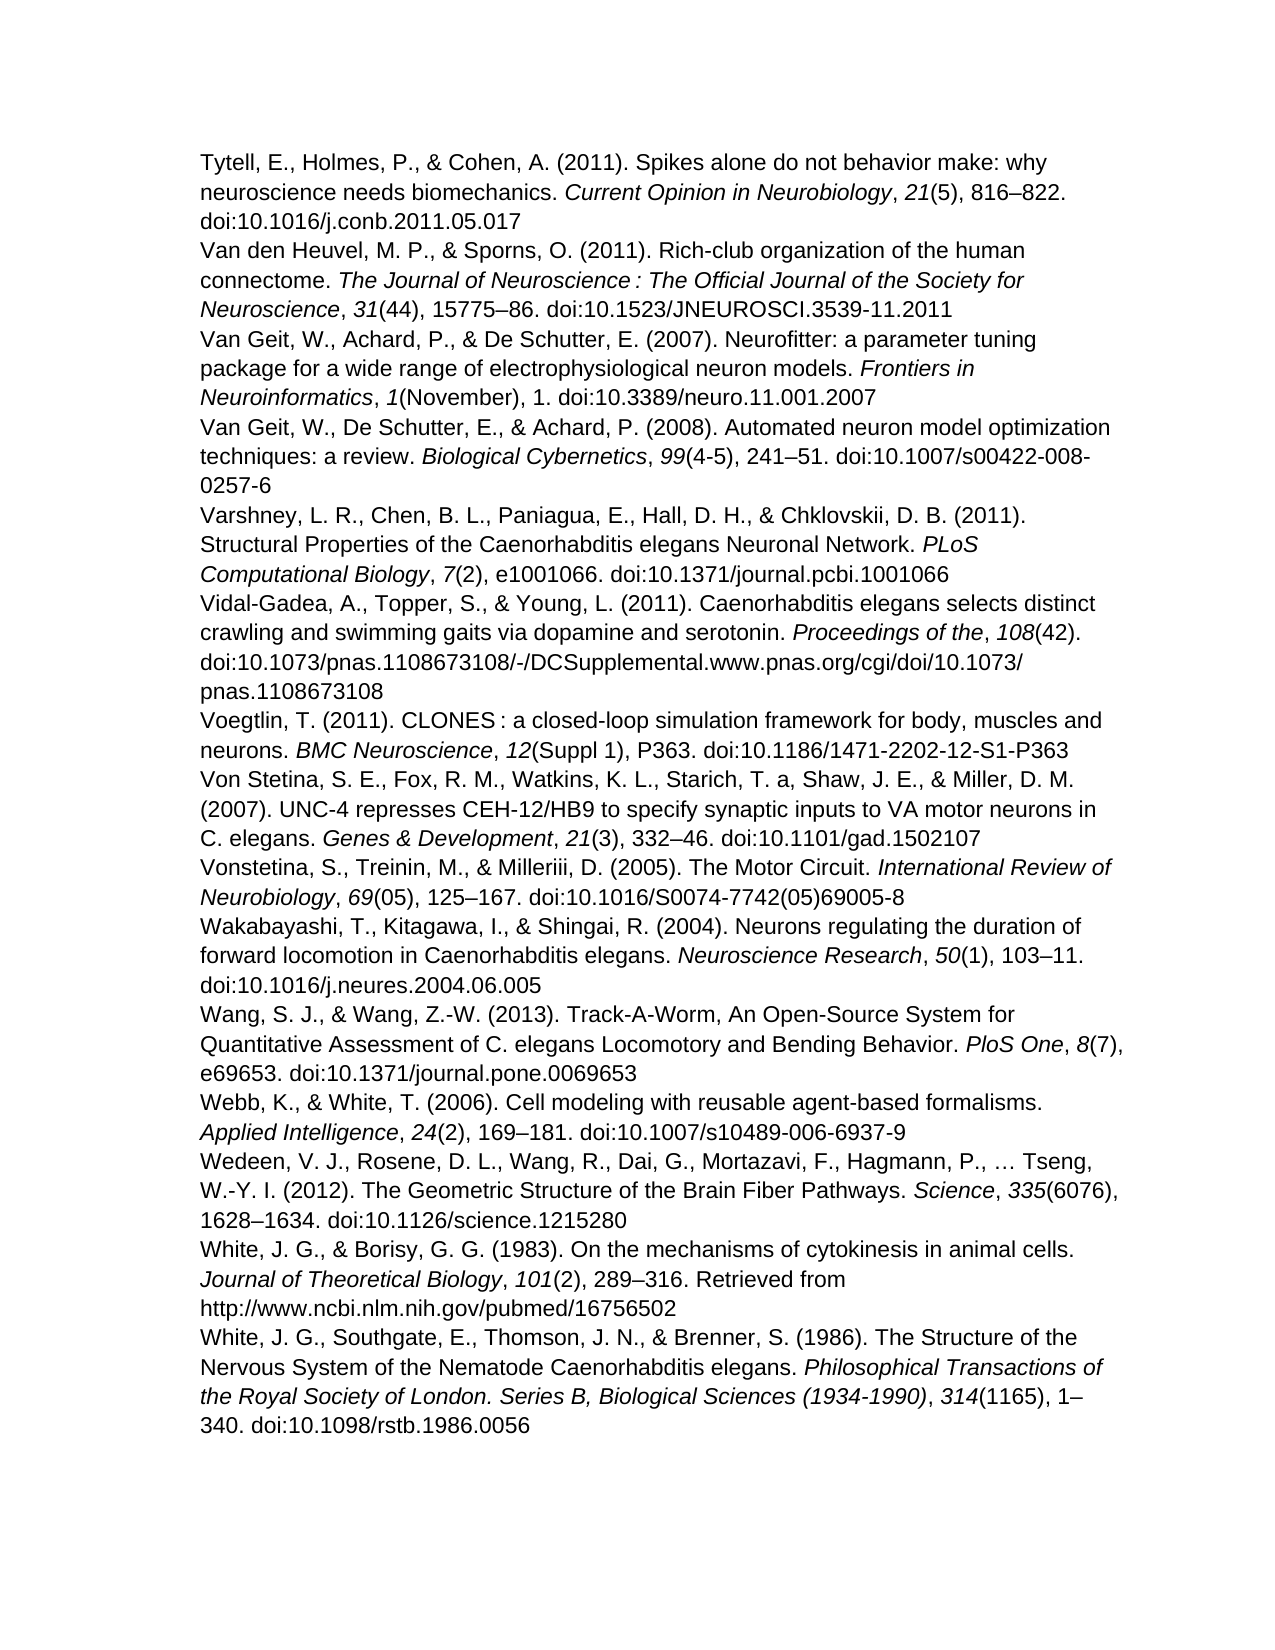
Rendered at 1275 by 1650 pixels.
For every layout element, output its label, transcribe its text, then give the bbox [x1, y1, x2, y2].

text Webb, K., & White, T. (2006). Cell modeling with reusable agent-based formalisms. Applied Intelligence, 24(2), 169–181. doi:10.1007/s10489-006-6937-9 [200, 1090, 1125, 1145]
text Wakabayashi, T., Kitagawa, I., & Shingai, R. (2004). Neurons regulating the duration of forward locomotion in Caenorhabditis elegans. Neuroscience Research, 50(1), 103–11. doi:10.1016/j.neures.2004.06.005 [200, 914, 1125, 998]
text Van den Heuvel, M. P., & Sporns, O. (2011). Rich-club organization of the human connectome. The Journal of Neuroscience : The Official Journal of the Society for Neuroscience, 31(44), 15775–86. doi:10.1523/JNEUROSCI.3539-11.2011 [200, 238, 1125, 322]
text Vonstetina, S., Treinin, M., & Milleriii, D. (2005). The Motor Circuit. International Review of Neurobiology, 69(05), 125–167. doi:10.1016/S0074-7742(05)69005-8 [200, 855, 1125, 910]
text Van Geit, W., De Schutter, E., & Achard, P. (2008). Automated neuron model optimization techniques: a review. Biological Cybernetics, 99(4-5), 241–51. doi:10.1007/s00422-008-0257-6 [200, 414, 1125, 499]
text Von Stetina, S. E., Fox, R. M., Watkins, K. L., Starich, T. a, Shaw, J. E., & Miller, D. M. (2007). UNC-4 represses CEH-12/HB9 to specify synaptic inputs to VA motor neurons in C. elegans. Genes & Development, 21(3), 332–46. doi:10.1101/gad.1502107 [200, 767, 1125, 851]
text White, J. G., Southgate, E., Thomson, J. N., & Brenner, S. (1986). The Structure of the Nervous System of the Nematode Caenorhabditis elegans. Philosophical Transactions of the Royal Society of London. Series B, Biological Sciences (1934-1990), 314(1165), 1–340. doi:10.1098/rstb.1986.0056 [200, 1325, 1125, 1439]
text Voegtlin, T. (2011). CLONES : a closed-loop simulation framework for body, muscles and neurons. BMC Neuroscience, 12(Suppl 1), P363. doi:10.1186/1471-2202-12-S1-P363 [200, 708, 1125, 763]
text Tytell, E., Holmes, P., & Cohen, A. (2011). Spikes alone do not behavior make: why neuroscience needs biomechanics. Current Opinion in Neurobiology, 21(5), 816–822. doi:10.1016/j.conb.2011.05.017 [200, 150, 1125, 234]
text Varshney, L. R., Chen, B. L., Paniagua, E., Hall, D. H., & Chklovskii, D. B. (2011). Structural Properties of the Caenorhabditis elegans Neuronal Network. PLoS Computational Biology, 7(2), e1001066. doi:10.1371/journal.pcbi.1001066 [200, 502, 1125, 587]
text Wang, S. J., & Wang, Z.-W. (2013). Track-A-Worm, An Open-Source System for Quantitative Assessment of C. elegans Locomotory and Bending Behavior. PloS One, 8(7), e69653. doi:10.1371/journal.pone.0069653 [200, 1002, 1125, 1086]
text Van Geit, W., Achard, P., & De Schutter, E. (2007). Neurofitter: a parameter tuning package for a wide range of electrophysiological neuron models. Frontiers in Neuroinformatics, 1(November), 1. doi:10.3389/neuro.11.001.2007 [200, 326, 1125, 411]
text White, J. G., & Borisy, G. G. (1983). On the mechanisms of cytokinesis in animal cells. Journal of Theoretical Biology, 101(2), 289–316. Retrieved from http://www.ncbi.nlm.nih.gov/pubmed/16756502 [200, 1237, 1125, 1321]
text Vidal-Gadea, A., Topper, S., & Young, L. (2011). Caenorhabditis elegans selects distinct crawling and swimming gaits via dopamine and serotonin. Proceedings of the, 108(42). doi:10.1073/pnas.1108673108/-/DCSupplemental.www.pnas.org/cgi/doi/10.1073/pnas.1108673108 [200, 591, 1125, 704]
text Wedeen, V. J., Rosene, D. L., Wang, R., Dai, G., Mortazavi, F., Hagmann, P., … Tseng, W.-Y. I. (2012). The Geometric Structure of the Brain Fiber Pathways. Science, 335(6076), 1628–1634. doi:10.1126/science.1215280 [200, 1149, 1125, 1233]
